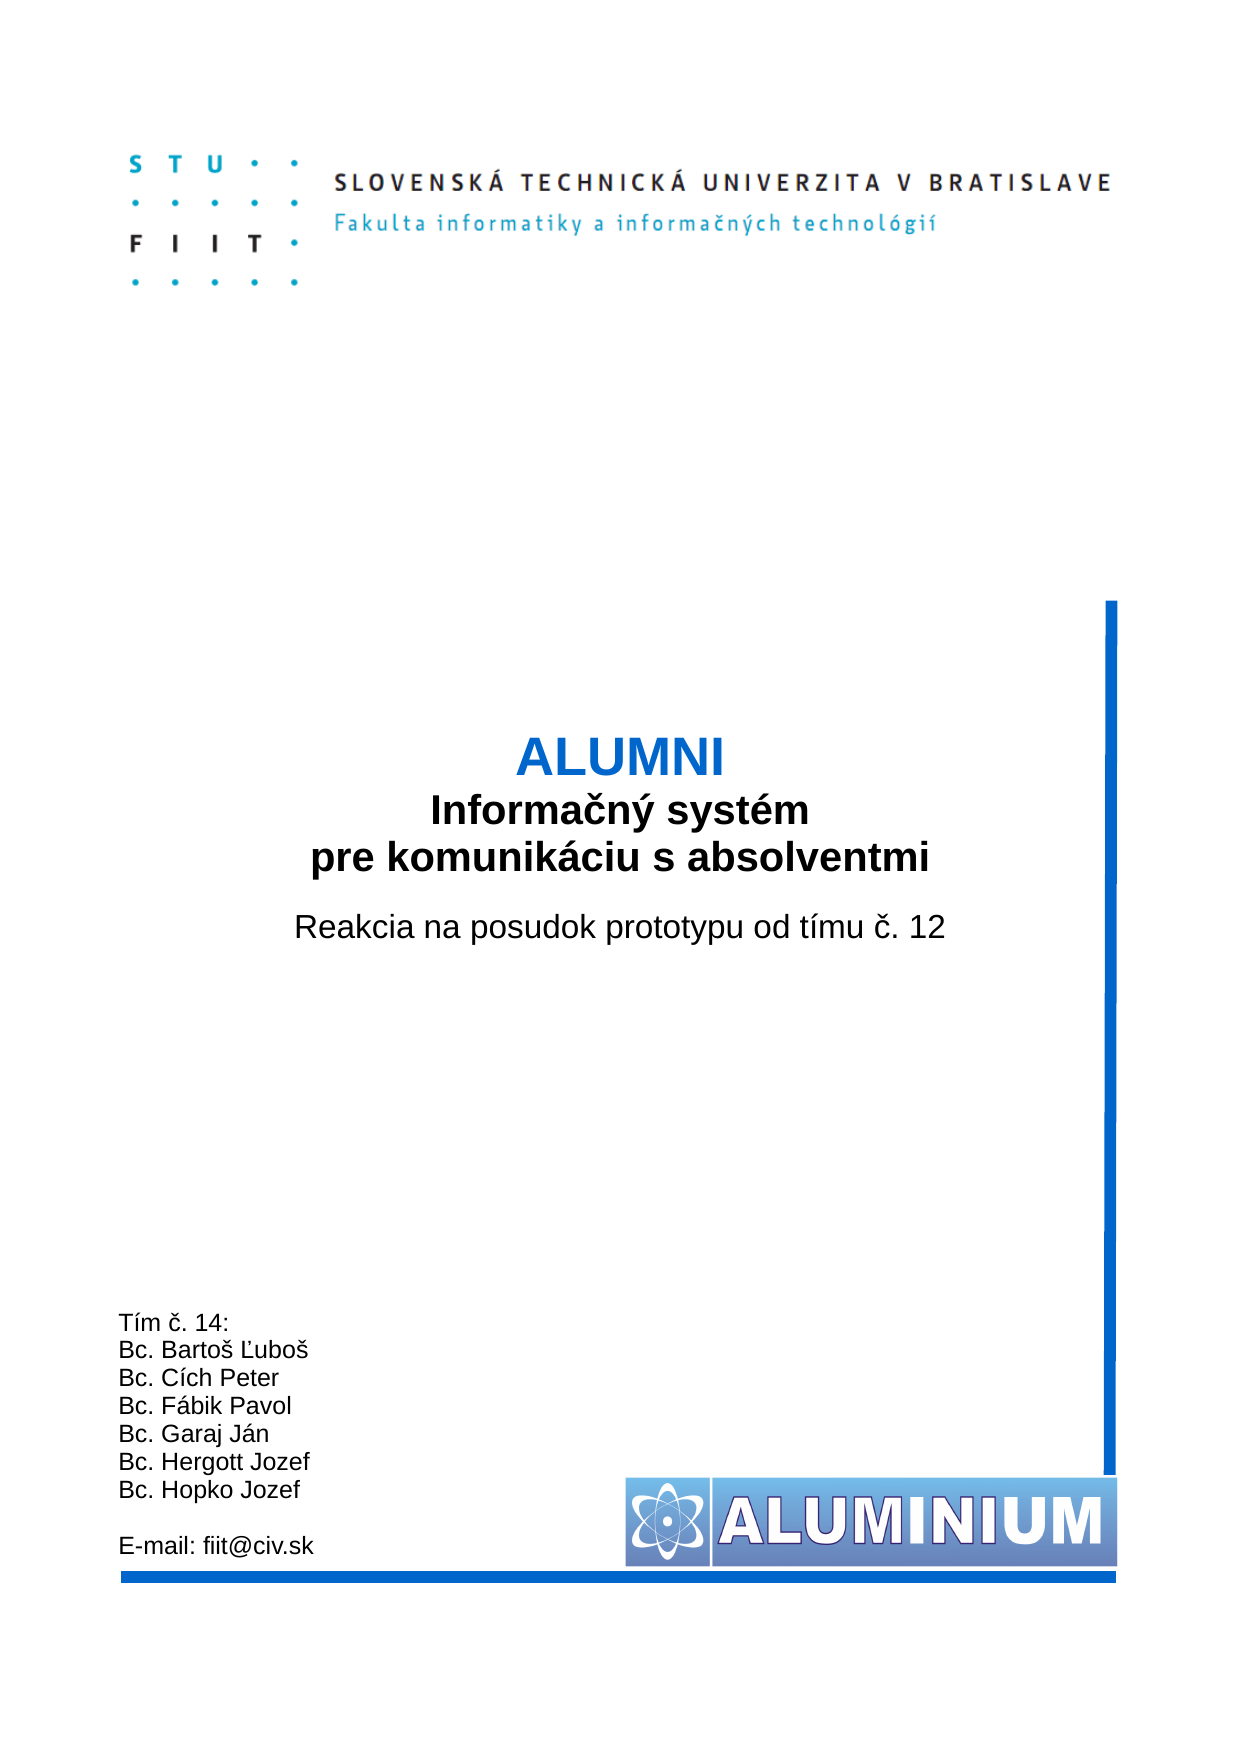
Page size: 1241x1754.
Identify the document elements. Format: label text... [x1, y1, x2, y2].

text Bc. Garaj Ján [118, 1420, 1103, 1448]
picture [118, 118, 1122, 308]
text Reakcia na posudok prototypu od tímu č. 12 [118, 908, 1104, 945]
text Tím č. 14: [118, 1308, 1104, 1336]
text E-mail: fiit@civ.sk [118, 1532, 625, 1559]
text ALUMNI [118, 727, 1105, 787]
text Bc. Hergott Jozef [118, 1448, 1103, 1476]
text Bc. Hopko Jozef [118, 1476, 625, 1504]
text pre komunikáciu s absolventmi [118, 834, 1105, 880]
picture [625, 1475, 1118, 1567]
text Informačný systém [118, 787, 1105, 834]
text Bc. Fábik Pavol [118, 1392, 1103, 1420]
text [1117, 727, 1122, 787]
text Bc. Bartoš Ľuboš [118, 1336, 1104, 1364]
text Bc. Cích Peter [118, 1364, 1103, 1392]
